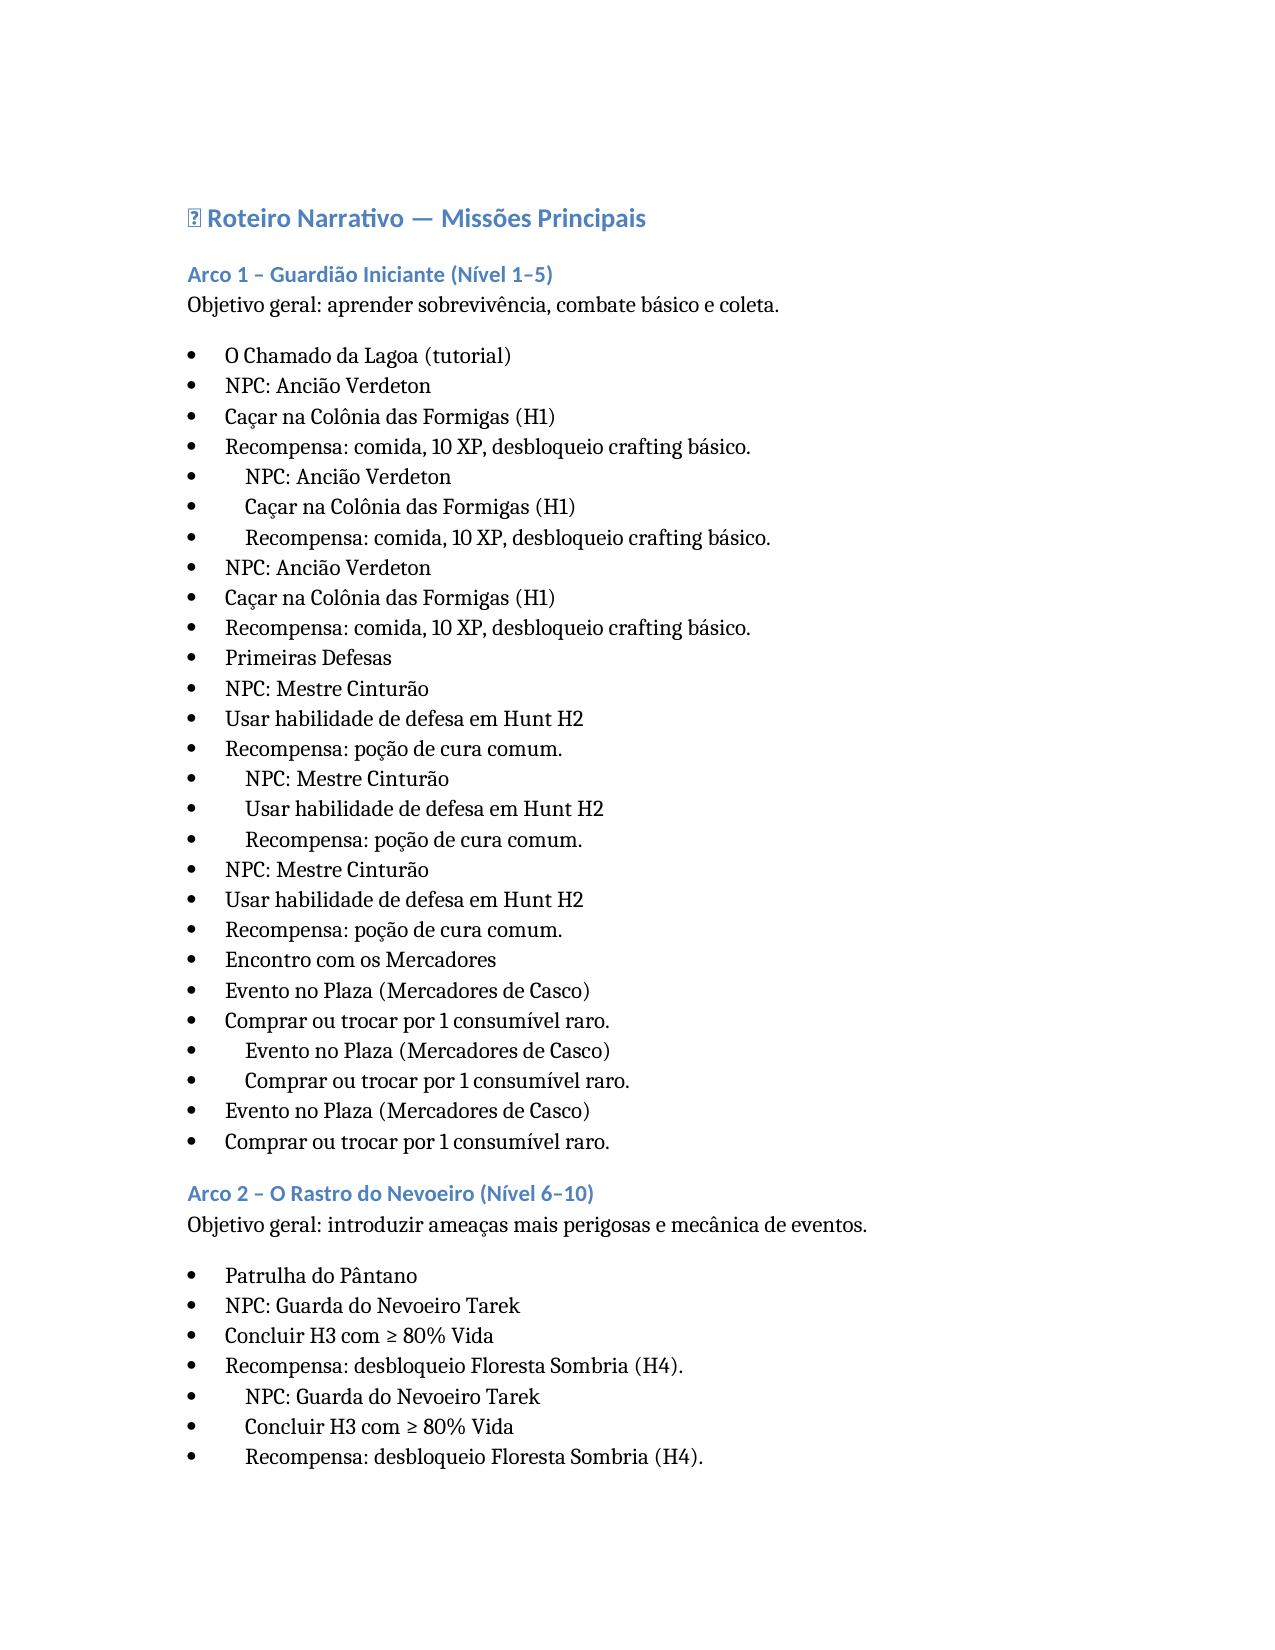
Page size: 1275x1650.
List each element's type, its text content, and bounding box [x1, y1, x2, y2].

list Usar habilidade de defesa em Hunt H2 [187, 887, 1087, 913]
subtitle Arco 1 – Guardião Iniciante (Nível 1–5) [187, 260, 1087, 288]
list O Chamado da Lagoa (tutorial) [187, 343, 1087, 369]
subtitle 📖 Roteiro Narrativo — Missões Principais [187, 201, 1087, 234]
list Primeiras Defesas [187, 645, 1087, 671]
text Objetivo geral: introduzir ameaças mais perigosas e mecânica de eventos. [187, 1212, 1087, 1238]
list Recompensa: desbloqueio Floresta Sombria (H4). [187, 1444, 1087, 1470]
list Usar habilidade de defesa em Hunt H2 [187, 706, 1087, 732]
list Comprar ou trocar por 1 consumível raro. [187, 1128, 1087, 1155]
list NPC: Mestre Cinturão [187, 766, 1087, 792]
list Patrulha do Pântano [187, 1263, 1087, 1289]
list Concluir H3 com ≥ 80% Vida [187, 1414, 1087, 1440]
list Recompensa: desbloqueio Floresta Sombria (H4). [187, 1353, 1087, 1380]
list NPC: Guarda do Nevoeiro Tarek [187, 1293, 1087, 1319]
list Recompensa: poção de cura comum. [187, 826, 1087, 853]
list Caçar na Colônia das Formigas (H1) [187, 494, 1087, 520]
text Objetivo geral: aprender sobrevivência, combate básico e coleta. [187, 292, 1087, 318]
list NPC: Ancião Verdeton [187, 373, 1087, 399]
list Comprar ou trocar por 1 consumível raro. [187, 1068, 1087, 1094]
list NPC: Mestre Cinturão [187, 857, 1087, 883]
list Recompensa: poção de cura comum. [187, 917, 1087, 943]
list Caçar na Colônia das Formigas (H1) [187, 403, 1087, 430]
list NPC: Mestre Cinturão [187, 675, 1087, 702]
list NPC: Ancião Verdeton [187, 554, 1087, 581]
list Comprar ou trocar por 1 consumível raro. [187, 1008, 1087, 1034]
list Concluir H3 com ≥ 80% Vida [187, 1323, 1087, 1349]
list Evento no Plaza (Mercadores de Casco) [187, 977, 1087, 1004]
list Recompensa: poção de cura comum. [187, 736, 1087, 762]
list Usar habilidade de defesa em Hunt H2 [187, 796, 1087, 822]
list Encontro com os Mercadores [187, 947, 1087, 973]
subtitle Arco 2 – O Rastro do Nevoeiro (Nível 6–10) [187, 1179, 1087, 1207]
list Caçar na Colônia das Formigas (H1) [187, 585, 1087, 611]
list Evento no Plaza (Mercadores de Casco) [187, 1098, 1087, 1124]
list Recompensa: comida, 10 XP, desbloqueio crafting básico. [187, 615, 1087, 641]
list NPC: Ancião Verdeton [187, 464, 1087, 490]
list Recompensa: comida, 10 XP, desbloqueio crafting básico. [187, 524, 1087, 551]
list NPC: Guarda do Nevoeiro Tarek [187, 1383, 1087, 1410]
list Evento no Plaza (Mercadores de Casco) [187, 1038, 1087, 1064]
list Recompensa: comida, 10 XP, desbloqueio crafting básico. [187, 434, 1087, 460]
